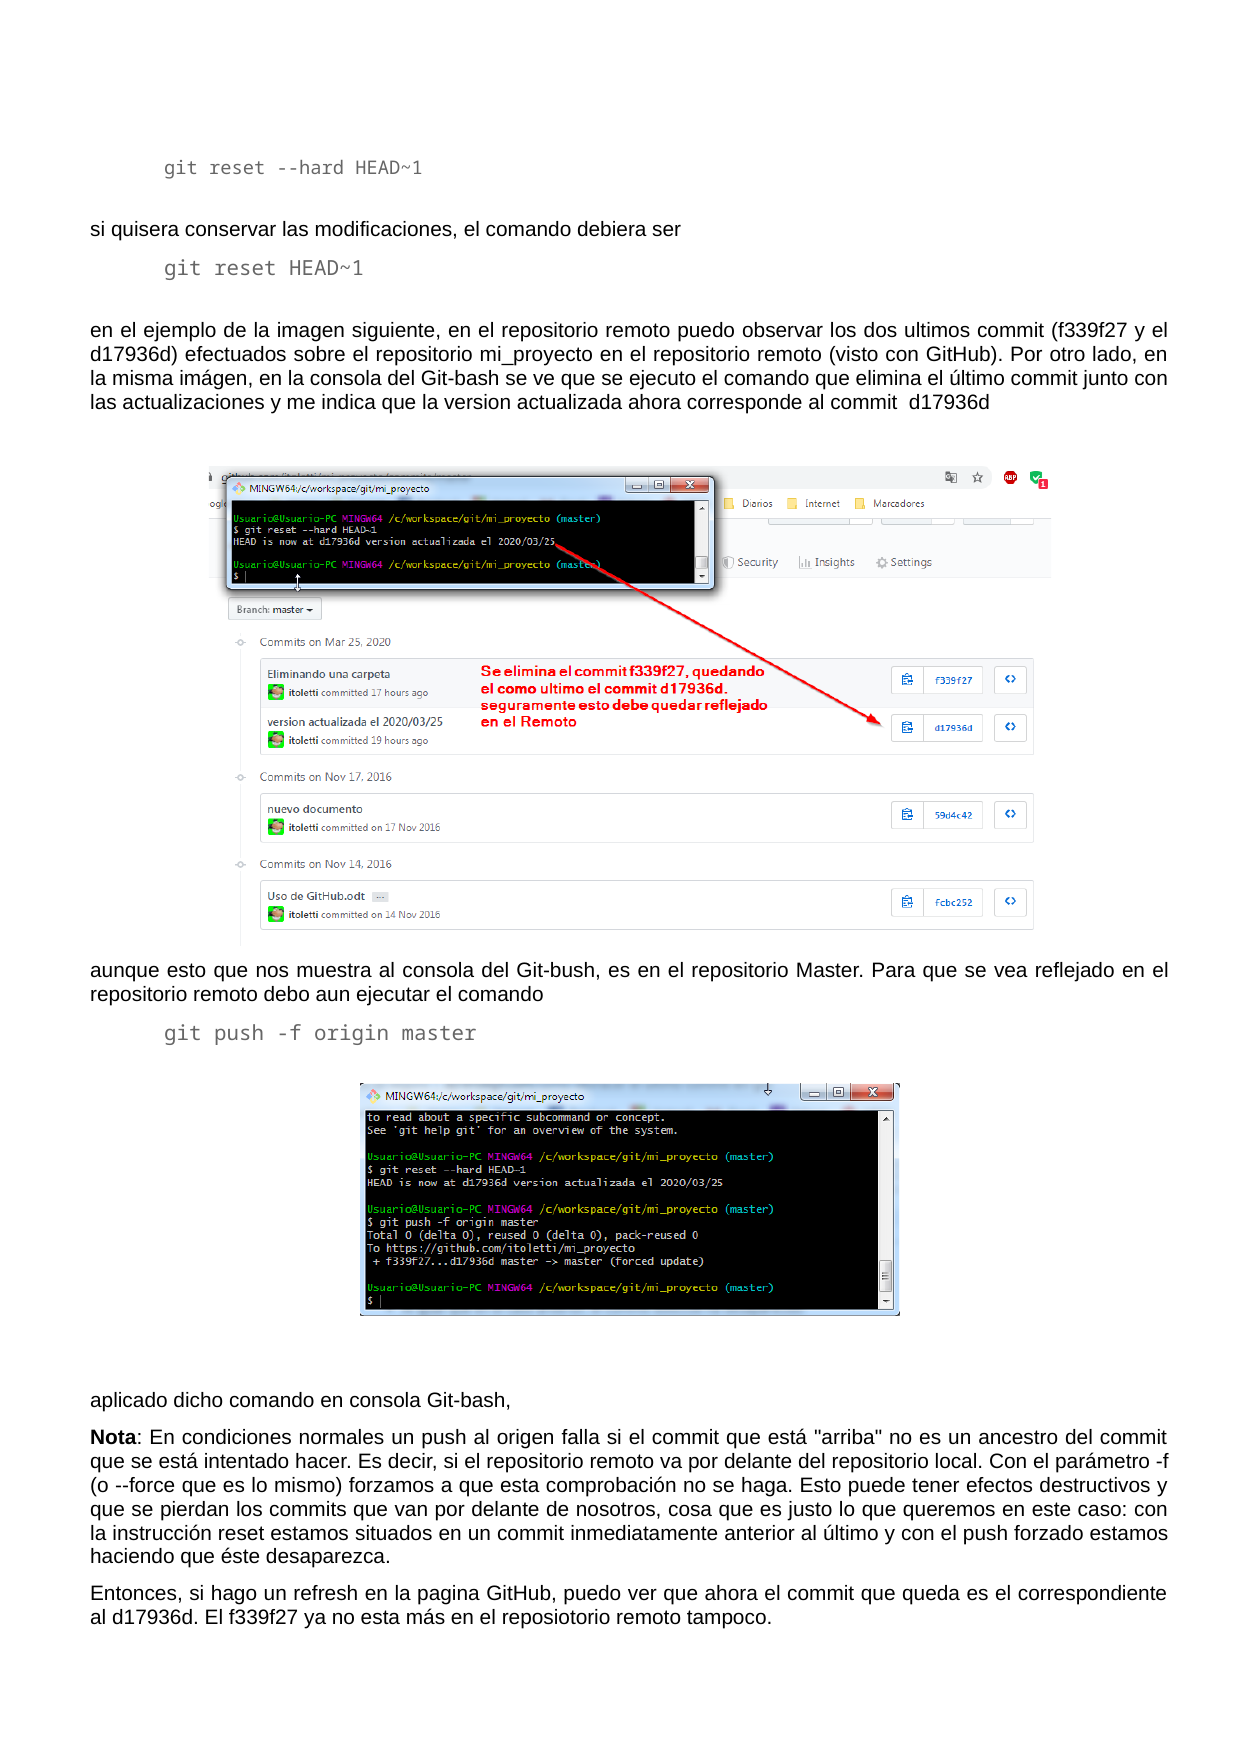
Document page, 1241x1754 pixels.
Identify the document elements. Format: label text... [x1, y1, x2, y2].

text si quisera conservar las modificaciones, el comando debiera ser [90, 217, 1170, 241]
text git reset --hard HEAD~1 [164, 154, 1170, 180]
text aplicado dicho comando en consola Git-bash, [90, 1388, 1170, 1412]
text Entonces, si hago un refresh en la pagina GitHub, puedo ver que ahora el commit que queda es el correspondiente al d17936d. El f339f27 ya no esta más en el reposiotorio remoto tampoco. [90, 1581, 1170, 1629]
text Nota: En condiciones normales un push al origen falla si el commit que está "arriba" no es un ancestro del commit que se está intentado hacer. Es decir, si el repositorio remoto va por delante del repositorio local. Con el parámetro -f (o --force que es lo mismo) forzamos a que esta comprobación no se haga. Esto puede tener efectos destructivos y que se pierdan los commits que van por delante de nosotros, cosa que es justo lo que queremos en este caso: con la instrucción reset estamos situados en un commit inmediatamente anterior al último y con el push forzado estamos haciendo que éste desaparezca. [90, 1424, 1170, 1568]
text git reset HEAD~1 [164, 253, 1170, 281]
picture [208, 462, 1052, 958]
text en el ejemplo de la imagen siguiente, en el repositorio remoto puedo observar los dos ultimos commit (f339f27 y el d17936d) efectuados sobre el repositorio mi_proyecto en el repositorio remoto (visto con GitHub). Por otro lado, en la misma imágen, en la consola del Git-bash se ve que se ejecuto el comando que elimina el último commit junto con las actualizaciones y me indica que la version actualizada ahora corresponde al commit d17936d [90, 318, 1170, 414]
text git push -f origin master [164, 1018, 1170, 1047]
picture [360, 1083, 900, 1316]
text aunque esto que nos muestra al consola del Git-bush, es en el repositorio Master. Para que se vea reflejado en el repositorio remoto debo aun ejecutar el comando [90, 463, 1170, 1006]
